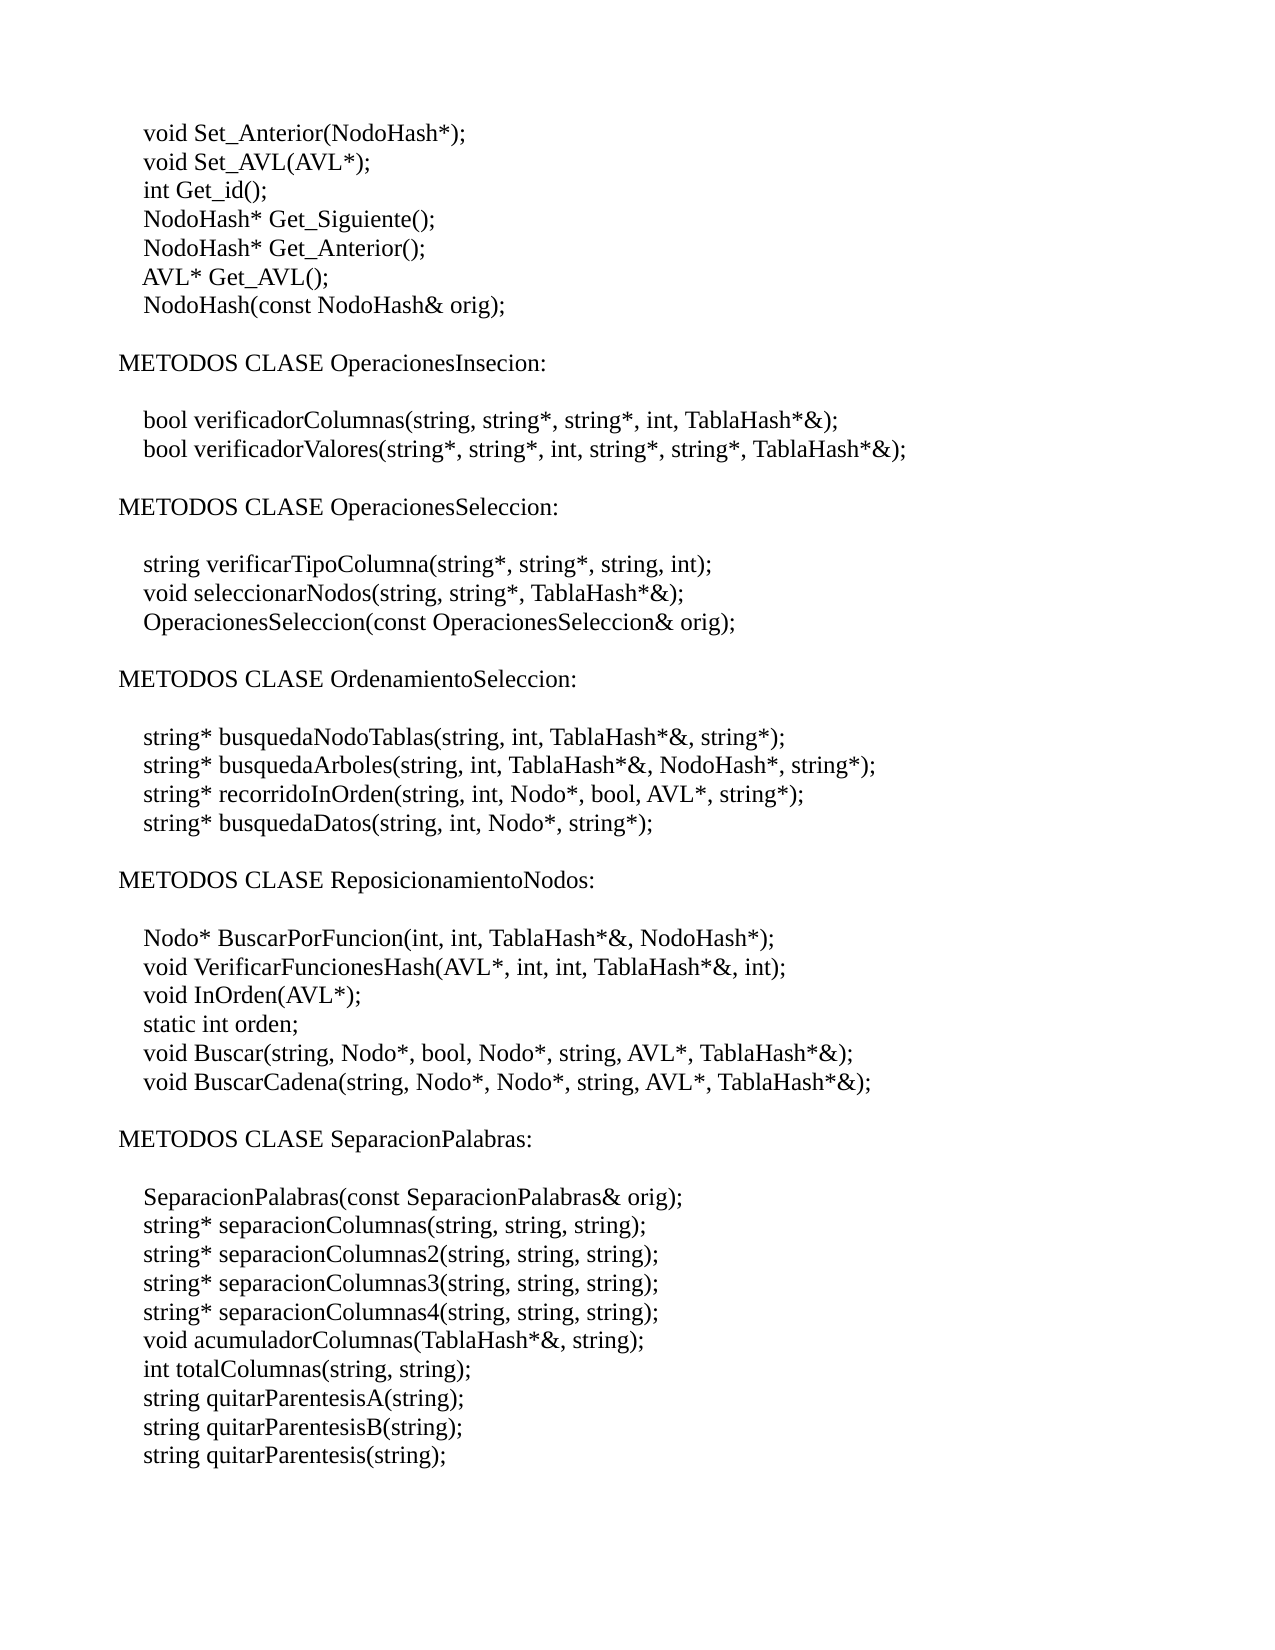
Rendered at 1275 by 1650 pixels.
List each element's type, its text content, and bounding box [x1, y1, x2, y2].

text string verificarTipoColumna(string*, string*, string, int); [118, 549, 1157, 578]
text void Set_Anterior(NodoHash*); [118, 118, 1157, 147]
text int Get_id(); [118, 176, 1157, 204]
text string quitarParentesis(string); [118, 1441, 1157, 1469]
text string* separacionColumnas(string, string, string); [118, 1211, 1157, 1239]
text bool verificadorValores(string*, string*, int, string*, string*, TablaHash*&); [118, 434, 1157, 463]
text string* recorridoInOrden(string, int, Nodo*, bool, AVL*, string*); [118, 779, 1157, 808]
text string* separacionColumnas4(string, string, string); [118, 1297, 1157, 1326]
text OperacionesSeleccion(const OperacionesSeleccion& orig); [118, 607, 1157, 636]
text NodoHash* Get_Anterior(); [118, 233, 1157, 262]
text string* busquedaDatos(string, int, Nodo*, string*); [118, 808, 1157, 837]
text void Set_AVL(AVL*); [118, 147, 1157, 176]
text AVL* Get_AVL(); [118, 262, 1157, 291]
text NodoHash(const NodoHash& orig); [118, 291, 1157, 319]
text string* separacionColumnas3(string, string, string); [118, 1268, 1157, 1297]
text METODOS CLASE OrdenamientoSeleccion: [118, 664, 1157, 693]
text METODOS CLASE ReposicionamientoNodos: [118, 866, 1157, 894]
text METODOS CLASE OperacionesInsecion: [118, 348, 1157, 377]
text void Buscar(string, Nodo*, bool, Nodo*, string, AVL*, TablaHash*&); [118, 1038, 1157, 1067]
text METODOS CLASE OperacionesSeleccion: [118, 492, 1157, 521]
text Nodo* BuscarPorFuncion(int, int, TablaHash*&, NodoHash*); [118, 923, 1157, 952]
text string* busquedaArboles(string, int, TablaHash*&, NodoHash*, string*); [118, 751, 1157, 779]
text string* busquedaNodoTablas(string, int, TablaHash*&, string*); [118, 722, 1157, 751]
text void VerificarFuncionesHash(AVL*, int, int, TablaHash*&, int); [118, 952, 1157, 981]
text string* separacionColumnas2(string, string, string); [118, 1239, 1157, 1268]
text string quitarParentesisA(string); [118, 1383, 1157, 1412]
text void InOrden(AVL*); [118, 981, 1157, 1009]
text SeparacionPalabras(const SeparacionPalabras& orig); [118, 1182, 1157, 1211]
text void seleccionarNodos(string, string*, TablaHash*&); [118, 578, 1157, 607]
text void acumuladorColumnas(TablaHash*&, string); [118, 1326, 1157, 1354]
text static int orden; [118, 1009, 1157, 1038]
text void BuscarCadena(string, Nodo*, Nodo*, string, AVL*, TablaHash*&); [118, 1067, 1157, 1096]
text METODOS CLASE SeparacionPalabras: [118, 1124, 1157, 1153]
text int totalColumnas(string, string); [118, 1354, 1157, 1383]
text bool verificadorColumnas(string, string*, string*, int, TablaHash*&); [118, 406, 1157, 434]
text NodoHash* Get_Siguiente(); [118, 204, 1157, 233]
text string quitarParentesisB(string); [118, 1412, 1157, 1441]
